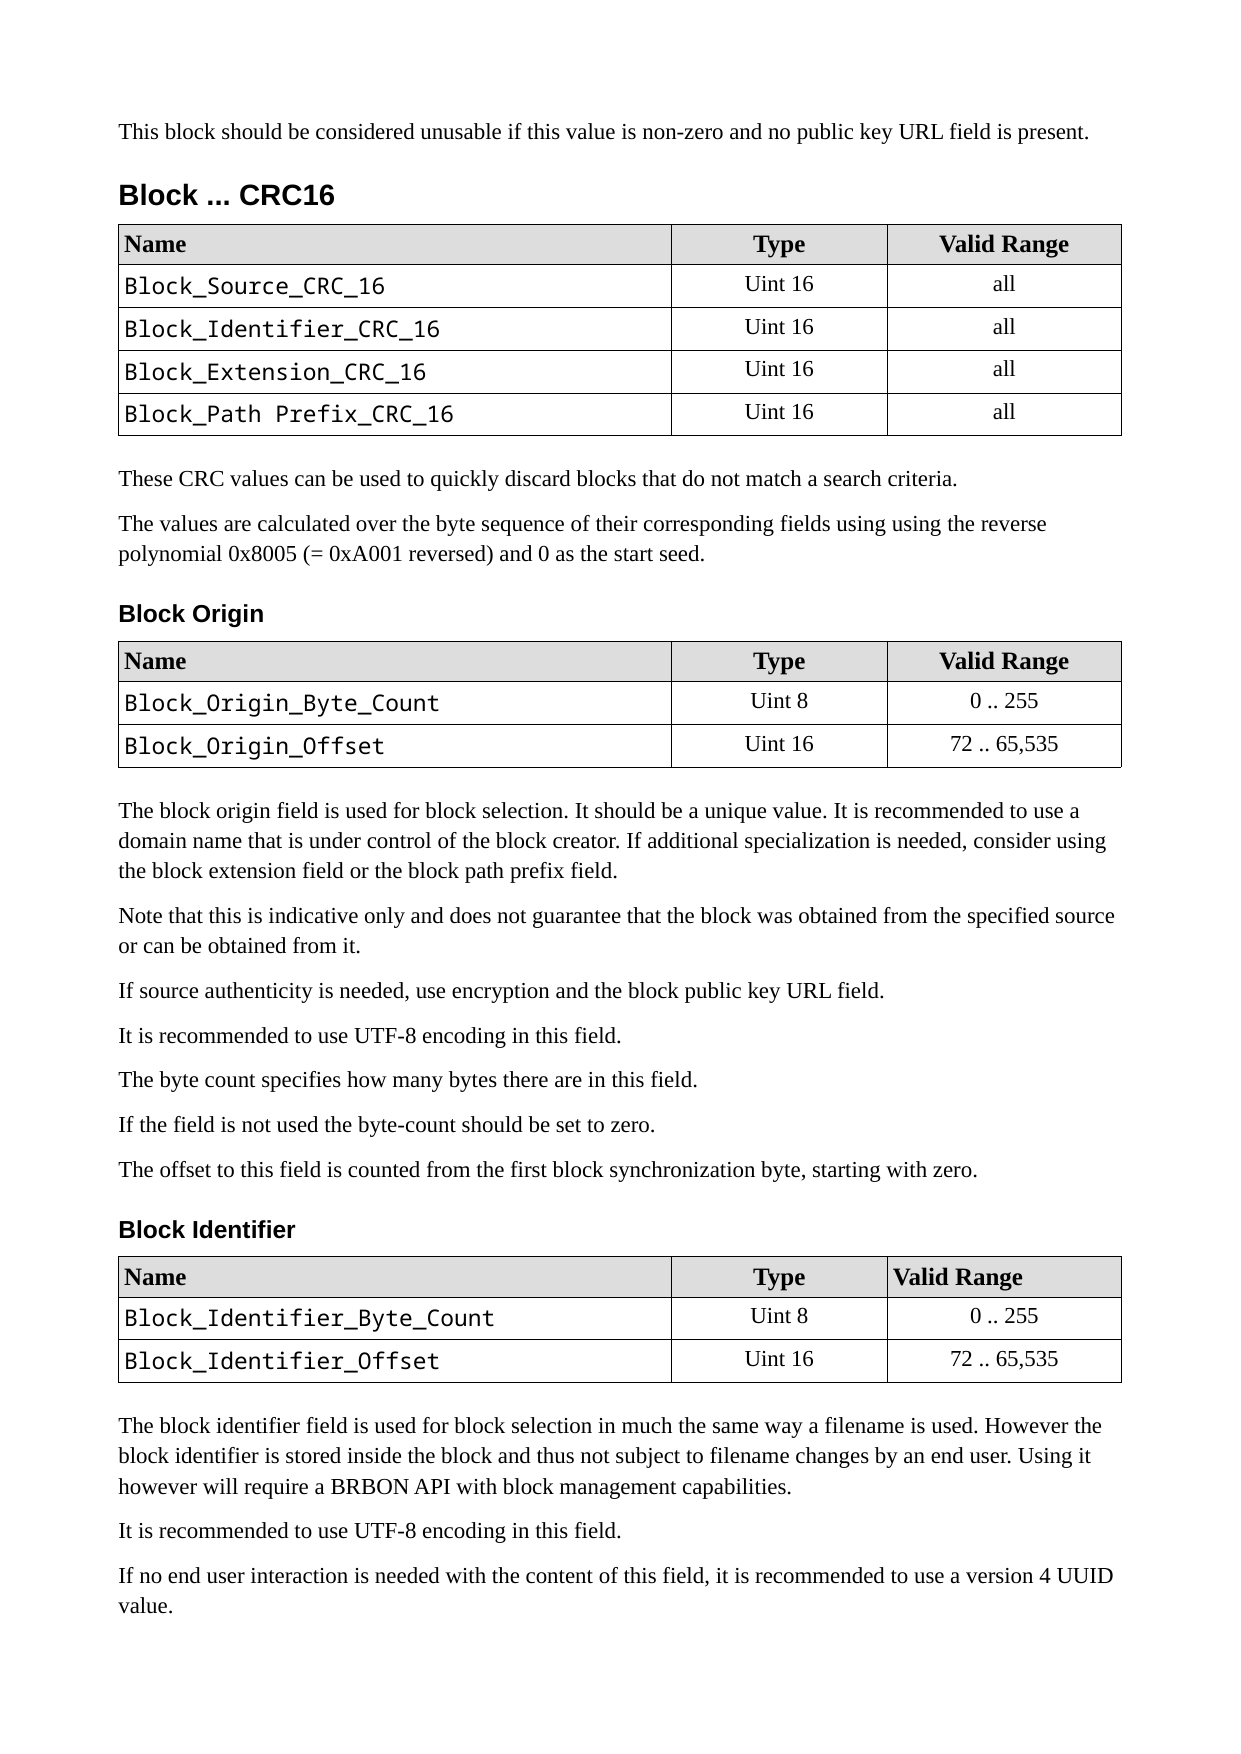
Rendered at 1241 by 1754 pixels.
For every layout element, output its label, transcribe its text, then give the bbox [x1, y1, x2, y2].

table_cell Uint 16 [672, 265, 887, 307]
table_cell 72 .. 65,535 [888, 1340, 1121, 1382]
table_cell Block_Path Prefix_CRC_16 [119, 394, 671, 435]
table_cell Uint 16 [672, 308, 887, 350]
text The offset to this field is counted from the first block synchronization byte, starting with zero. [118, 1156, 1122, 1182]
table_header Type [672, 1257, 887, 1297]
table_cell all [888, 265, 1121, 307]
table_cell 72 .. 65,535 [888, 725, 1121, 767]
table_cell Uint 8 [672, 682, 887, 724]
table_cell Block_Origin_Offset [119, 725, 671, 767]
table_cell Block_Identifier_Offset [119, 1340, 671, 1382]
text These CRC values can be used to quickly discard blocks that do not match a search criteria. [118, 465, 1122, 492]
text If the field is not used the byte-count should be set to zero. [118, 1111, 1122, 1138]
subtitle Block Identifier [118, 1215, 1122, 1244]
subtitle Block ... CRC16 [118, 177, 1122, 211]
table_cell Block_Source_CRC_16 [119, 265, 671, 307]
text The byte count specifies how many bytes there are in this field. [118, 1066, 1122, 1093]
table_cell Block_Identifier_CRC_16 [119, 308, 671, 350]
table_cell all [888, 351, 1121, 392]
table_cell Uint 16 [672, 351, 887, 392]
table_cell Block_Extension_CRC_16 [119, 351, 671, 392]
table_header Name [119, 642, 671, 681]
text This block should be considered unusable if this value is non-zero and no public key URL field is present. [118, 118, 1122, 144]
text The block origin field is used for block selection. It should be a unique value. It is recommended to use a domain name that is under control of the block creator. If additional specialization is needed, consider using the block extension field or the block path prefix field. [118, 797, 1122, 883]
table_cell Uint 16 [672, 394, 887, 435]
text If no end user interaction is needed with the content of this field, it is recommended to use a version 4 UUID value. [118, 1562, 1122, 1619]
table_cell all [888, 308, 1121, 350]
table_cell Block_Origin_Byte_Count [119, 682, 671, 724]
subtitle Block Origin [118, 600, 1122, 628]
table_header Type [672, 225, 887, 264]
table_cell 0 .. 255 [888, 1298, 1121, 1339]
text The values are calculated over the byte sequence of their corresponding fields using using the reverse polynomial 0x8005 (= 0xA001 reversed) and 0 as the start seed. [118, 510, 1122, 567]
text Note that this is indicative only and does not guarantee that the block was obtained from the specified source or can be obtained from it. [118, 902, 1122, 958]
text The block identifier field is used for block selection in much the same way a filename is used. However the block identifier is stored inside the block and thus not subject to filename changes by an end user. Using it however will require a BRBON API with block management capabilities. [118, 1412, 1122, 1499]
table_cell Uint 16 [672, 1340, 887, 1382]
table_cell Uint 8 [672, 1298, 887, 1339]
text It is recommended to use UTF-8 encoding in this field. [118, 1022, 1122, 1048]
table_header Valid Range [888, 1257, 1121, 1297]
table_header Name [119, 1257, 671, 1297]
table_cell Block_Identifier_Byte_Count [119, 1298, 671, 1339]
table_cell all [888, 394, 1121, 435]
table_cell 0 .. 255 [888, 682, 1121, 724]
text It is recommended to use UTF-8 encoding in this field. [118, 1517, 1122, 1544]
table_header Name [119, 225, 671, 264]
text If source authenticity is needed, use encryption and the block public key URL field. [118, 977, 1122, 1003]
table_header Type [672, 642, 887, 681]
table_header Valid Range [888, 225, 1121, 264]
table_cell Uint 16 [672, 725, 887, 767]
table_header Valid Range [888, 642, 1121, 681]
